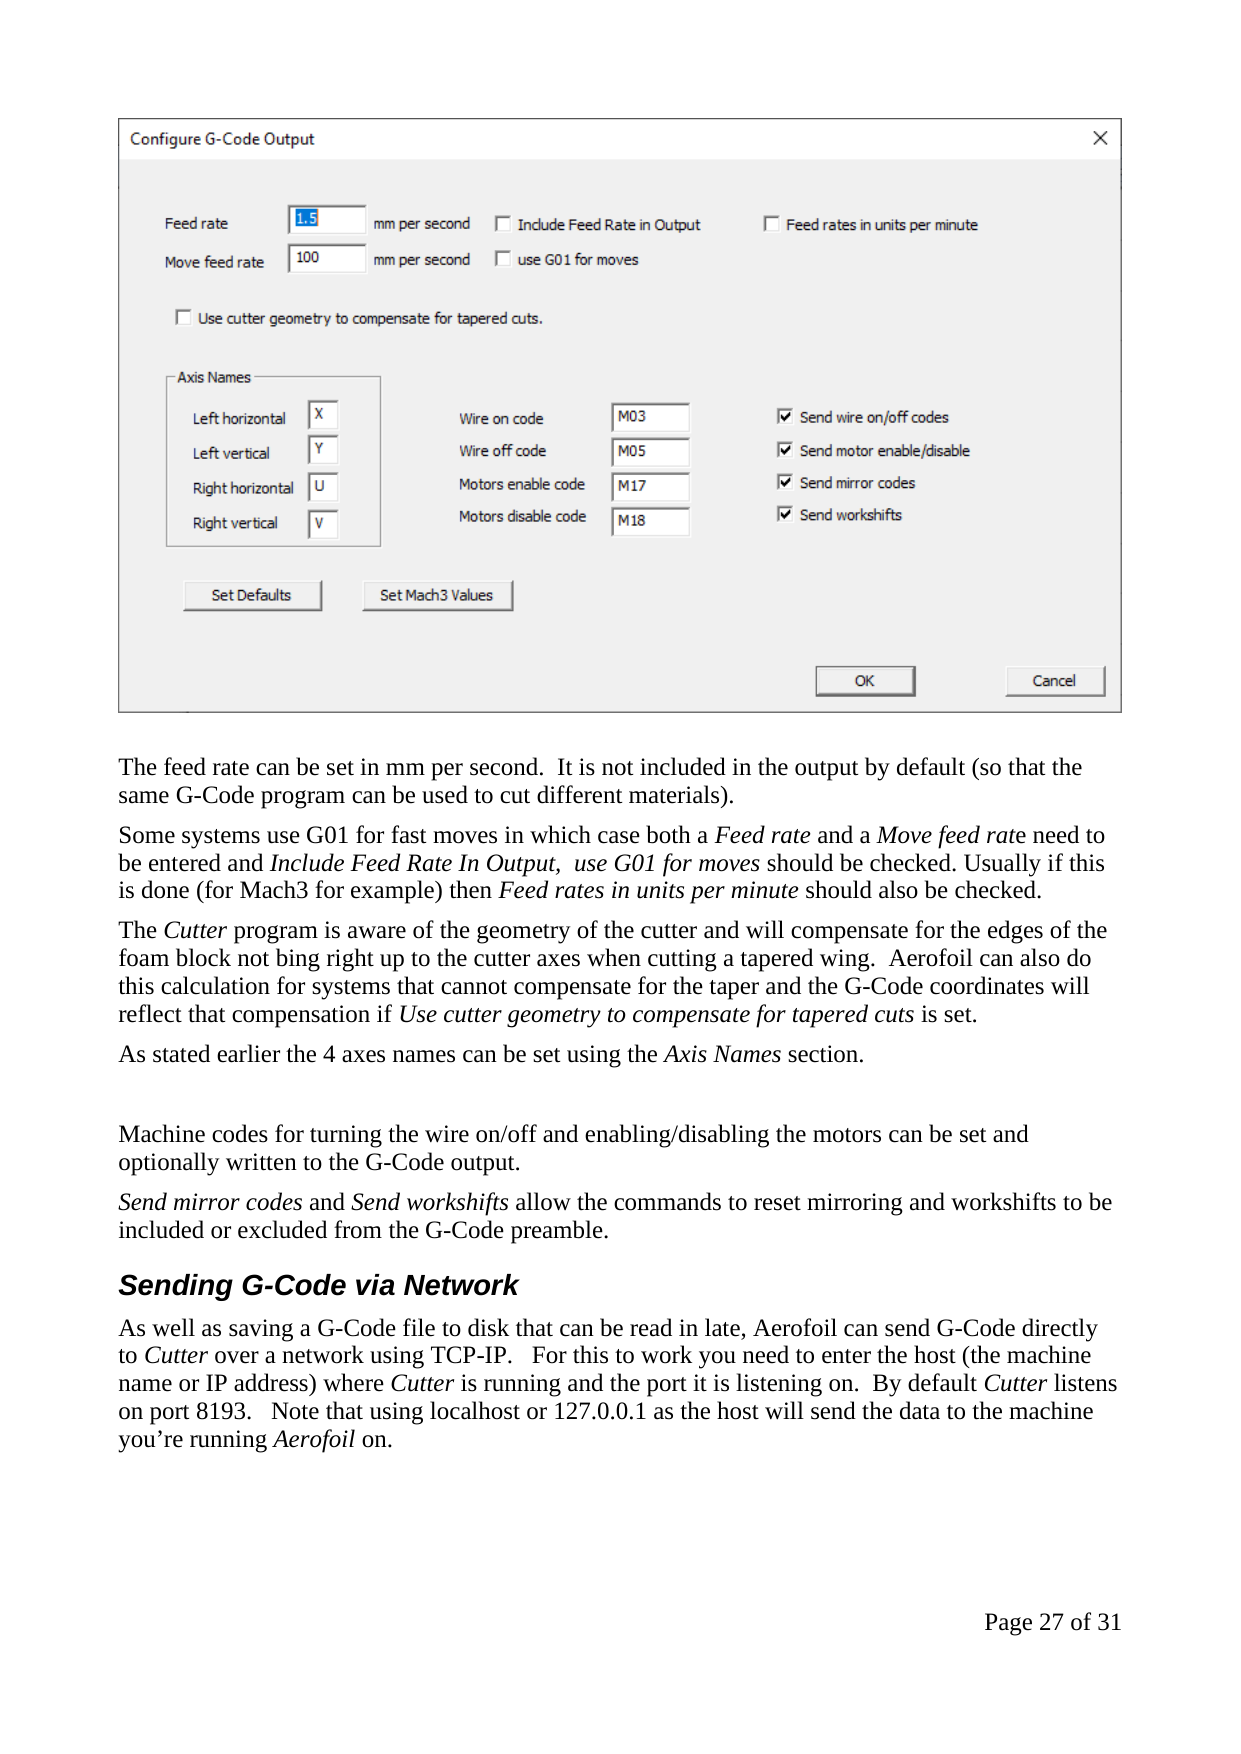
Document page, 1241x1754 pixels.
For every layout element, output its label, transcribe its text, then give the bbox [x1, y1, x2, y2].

subtitle Sending G-Code via Network [118, 1269, 1122, 1301]
text Machine codes for turning the wire on/off and enabling/disabling the motors can be set and optionally written to the G-Code output. [118, 1120, 1122, 1176]
picture [118, 118, 1122, 713]
text As well as saving a G-Code file to disk that can be read in late, Aerofoil can send G-Code directly to Cutter over a network using TCP-IP. For this to work you need to enter the host (the machine name or IP address) where Cutter is running and the port it is listening on. By default Cutter listens on port 8193. Note that using localhost or 127.0.0.1 as the host will send the data to the machine you’re running Aerofoil on. [118, 1314, 1122, 1452]
text As stated earlier the 4 axes names can be set using the Axis Names section. [118, 1040, 1122, 1068]
text The feed rate can be set in mm per second. It is not included in the output by default (so that the same G-Code program can be used to cut different materials). [118, 753, 1122, 808]
text Some systems use G01 for fast moves in which case both a Feed rate and a Move feed rate need to be entered and Include Feed Rate In Output, use G01 for moves should be checked. Usually if this is done (for Mach3 for example) then Feed rates in units per minute should also be checked. [118, 821, 1122, 904]
text Send mirror codes and Send workshifts allow the commands to reset mirroring and workshifts to be included or excluded from the G-Code preamble. [118, 1188, 1122, 1244]
text The Cutter program is aware of the geometry of the cutter and will compensate for the edges of the foam block not bing right up to the cutter axes when cutting a tapered wing. Aerofoil can also do this calculation for systems that cannot compensate for the taper and the G-Code coordinates will reflect that compensation if Use cutter geometry to compensate for tapered cuts is set. [118, 917, 1122, 1027]
